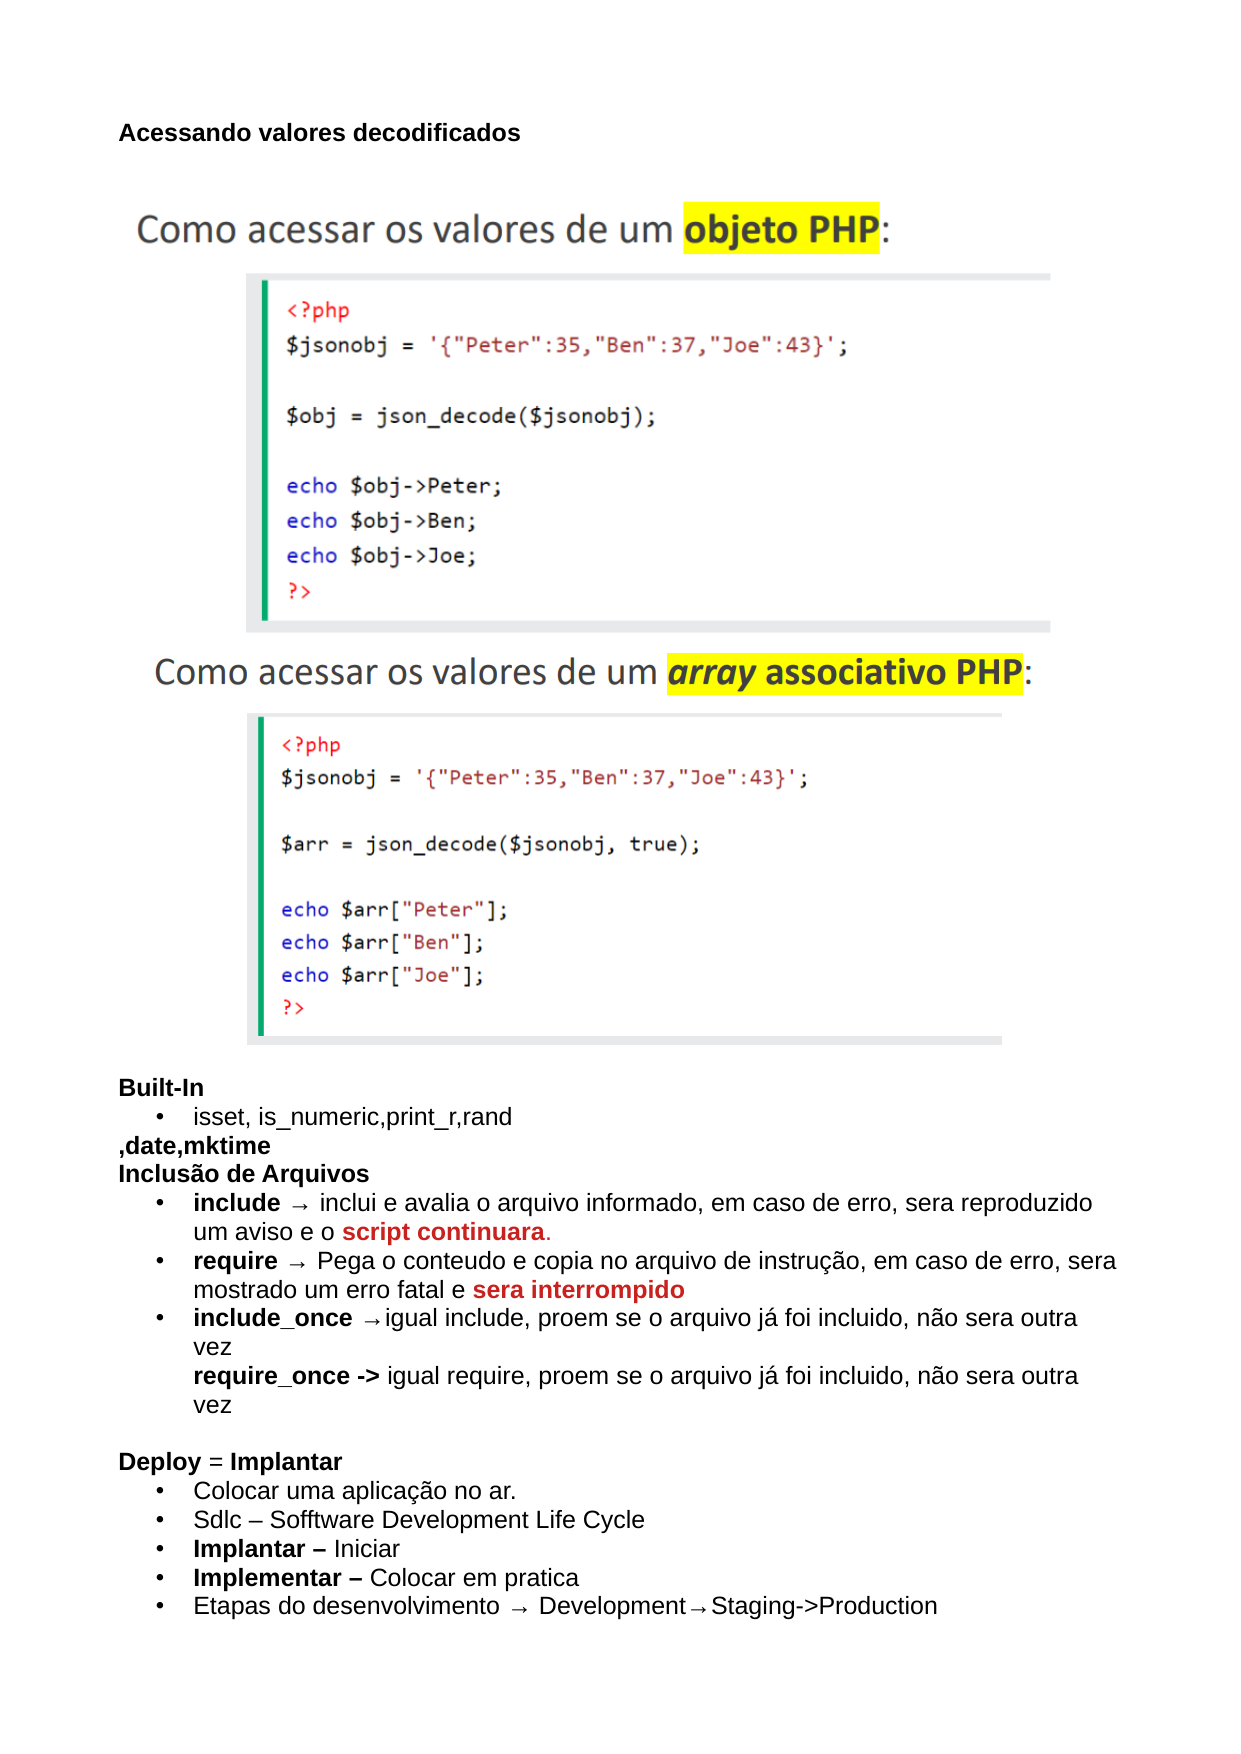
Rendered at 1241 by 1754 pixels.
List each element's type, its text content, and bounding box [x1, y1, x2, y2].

text ,date,mktime [118, 1131, 1122, 1159]
list Colocar uma aplicação no ar. [156, 1476, 1122, 1505]
picture [118, 175, 1123, 639]
list Sdlc – Sofftware Development Life Cycle [156, 1505, 1122, 1534]
text Deploy = Implantar [118, 1447, 1122, 1476]
list include → inclui e avalia o arquivo informado, em caso de erro, sera reproduzido um aviso e o script continuara. [156, 1188, 1122, 1246]
text Built-In [118, 1073, 1122, 1102]
list isset, is_numeric,print_r,rand [156, 1102, 1122, 1131]
list Implantar – Iniciar [156, 1534, 1122, 1562]
list require → Pega o conteudo e copia no arquivo de instrução, em caso de erro, sera mostrado um erro fatal e sera interrompido [156, 1246, 1122, 1303]
picture [118, 653, 1123, 1045]
list Etapas do desenvolvimento → Development→Staging->Production [156, 1591, 1122, 1620]
list Implementar – Colocar em pratica [156, 1562, 1122, 1591]
text Acessando valores decodificados [118, 118, 1122, 147]
list include_once →igual include, proem se o arquivo já foi incluido, não sera outra vez require_once -> igual require, proem se o arquivo já foi incluido, não sera outra vez [156, 1303, 1122, 1418]
text Inclusão de Arquivos [118, 1159, 1122, 1188]
